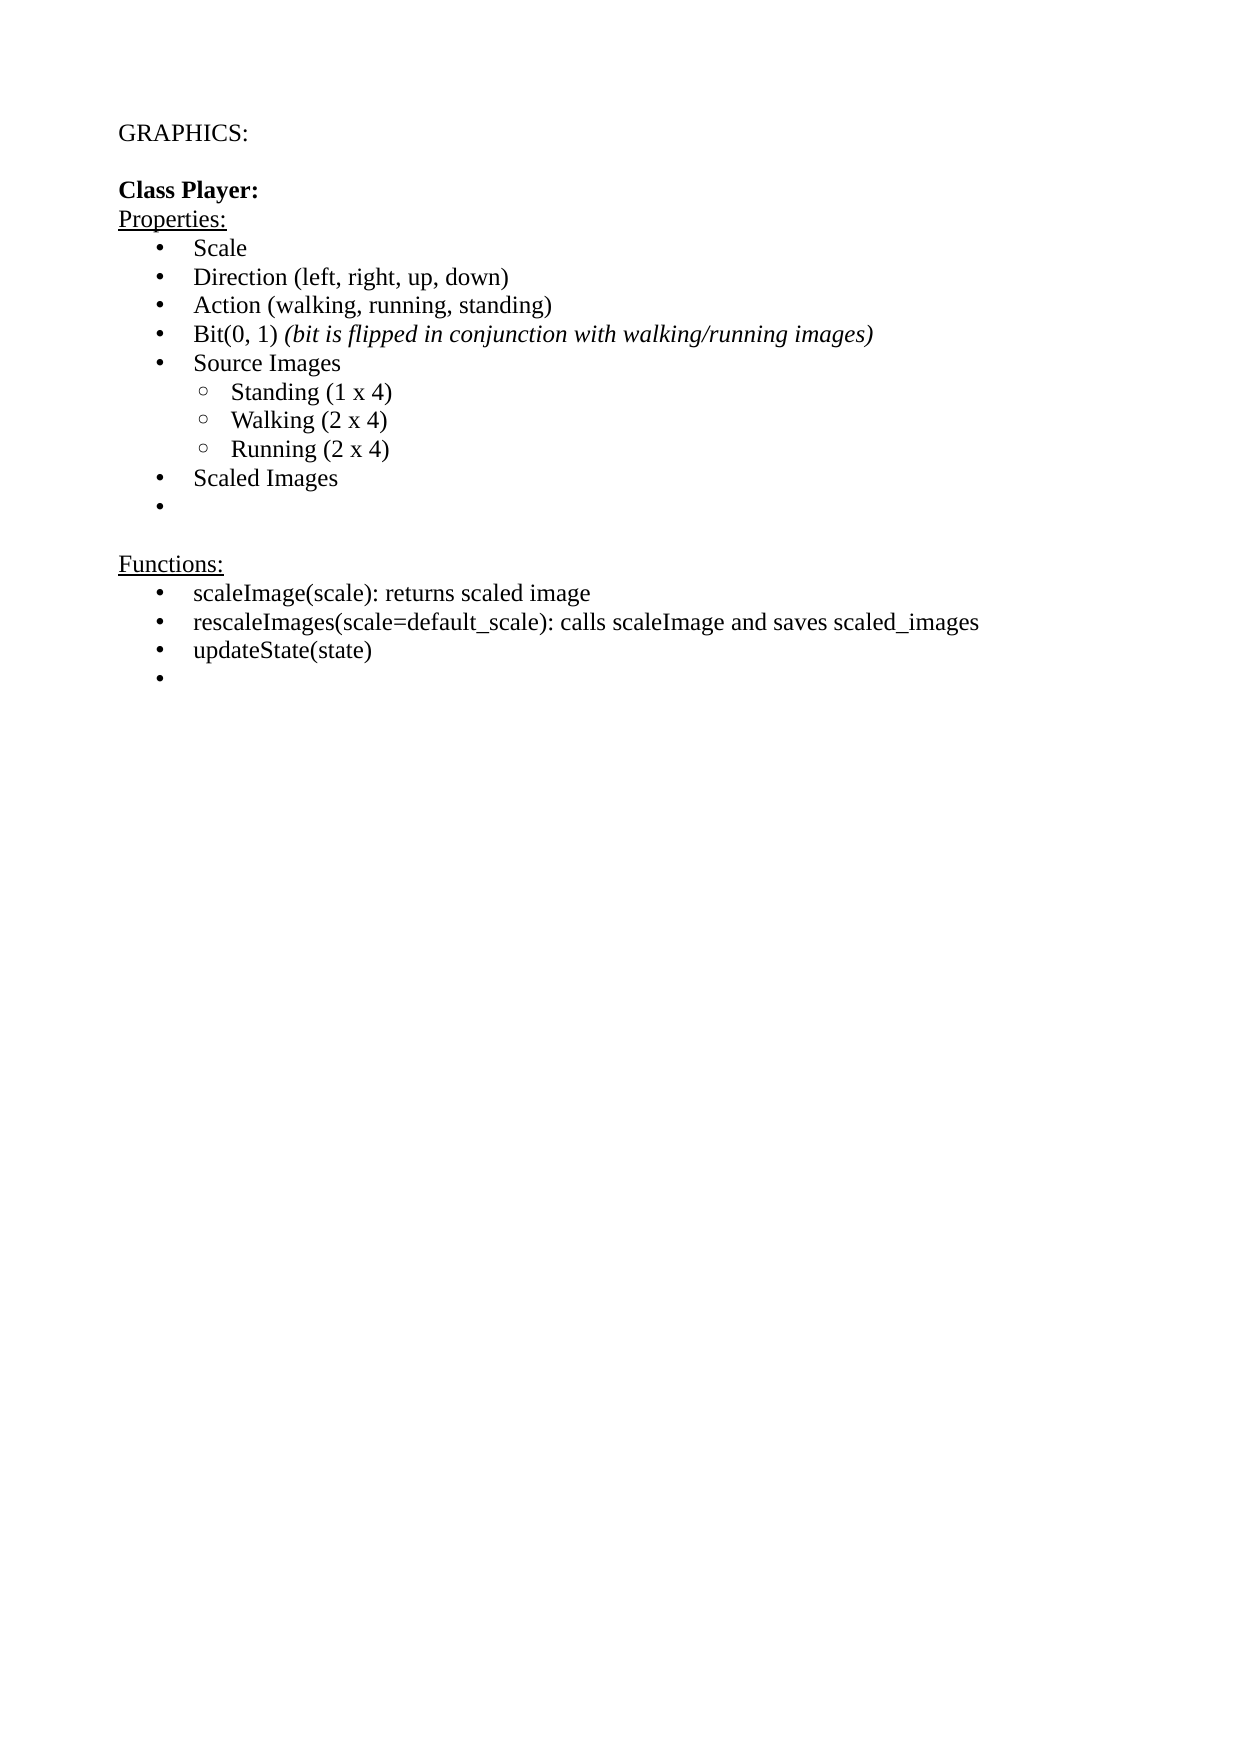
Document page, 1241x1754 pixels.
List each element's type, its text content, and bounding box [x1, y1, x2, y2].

list Walking (2 x 4) [193, 406, 1122, 434]
list Scaled Images [156, 463, 1122, 492]
list Direction (left, right, up, down) [156, 262, 1122, 291]
list scaleImage(scale): returns scaled image [156, 578, 1122, 607]
list Running (2 x 4) [193, 434, 1122, 463]
list Scale [156, 233, 1122, 262]
text GRAPHICS: [118, 118, 1122, 147]
list rescaleImages(scale=default_scale): calls scaleImage and saves scaled_images [156, 607, 1122, 636]
text Functions: [118, 549, 1122, 578]
text Class Player: [118, 176, 1122, 204]
list Bit(0, 1) (bit is flipped in conjunction with walking/running images) [156, 319, 1122, 348]
list Standing (1 x 4) [193, 377, 1122, 406]
text Properties: [118, 204, 1122, 233]
list updateState(state) [156, 636, 1122, 664]
list Source Images [156, 348, 1122, 377]
list Action (walking, running, standing) [156, 291, 1122, 319]
